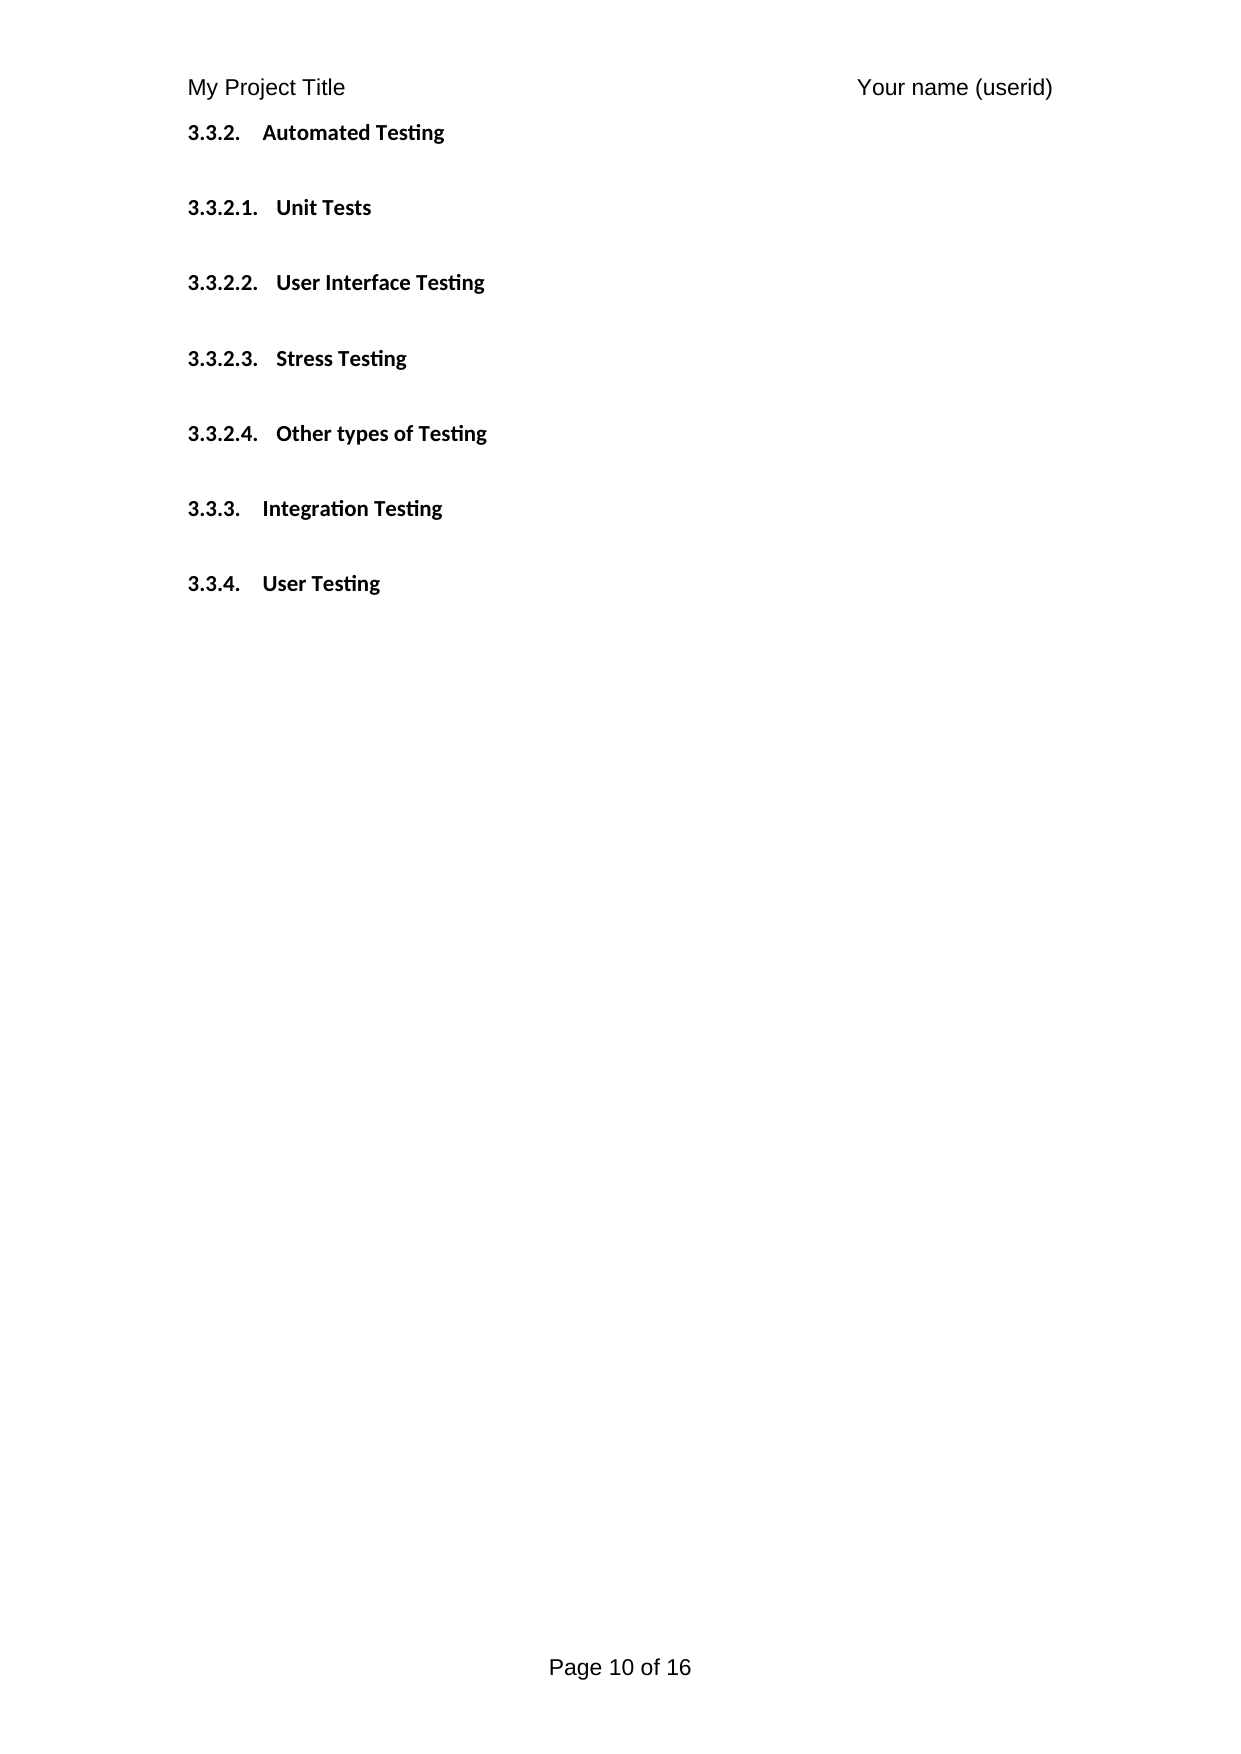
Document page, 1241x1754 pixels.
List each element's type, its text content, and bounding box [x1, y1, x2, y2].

subtitle User Testing [187, 569, 1053, 597]
subtitle Stress Testing [187, 344, 1053, 372]
subtitle Integration Testing [187, 494, 1053, 522]
subtitle User Interface Testing [187, 268, 1053, 297]
subtitle Other types of Testing [187, 419, 1053, 447]
subtitle Automated Testing [187, 118, 1053, 146]
subtitle Unit Tests [187, 193, 1053, 221]
